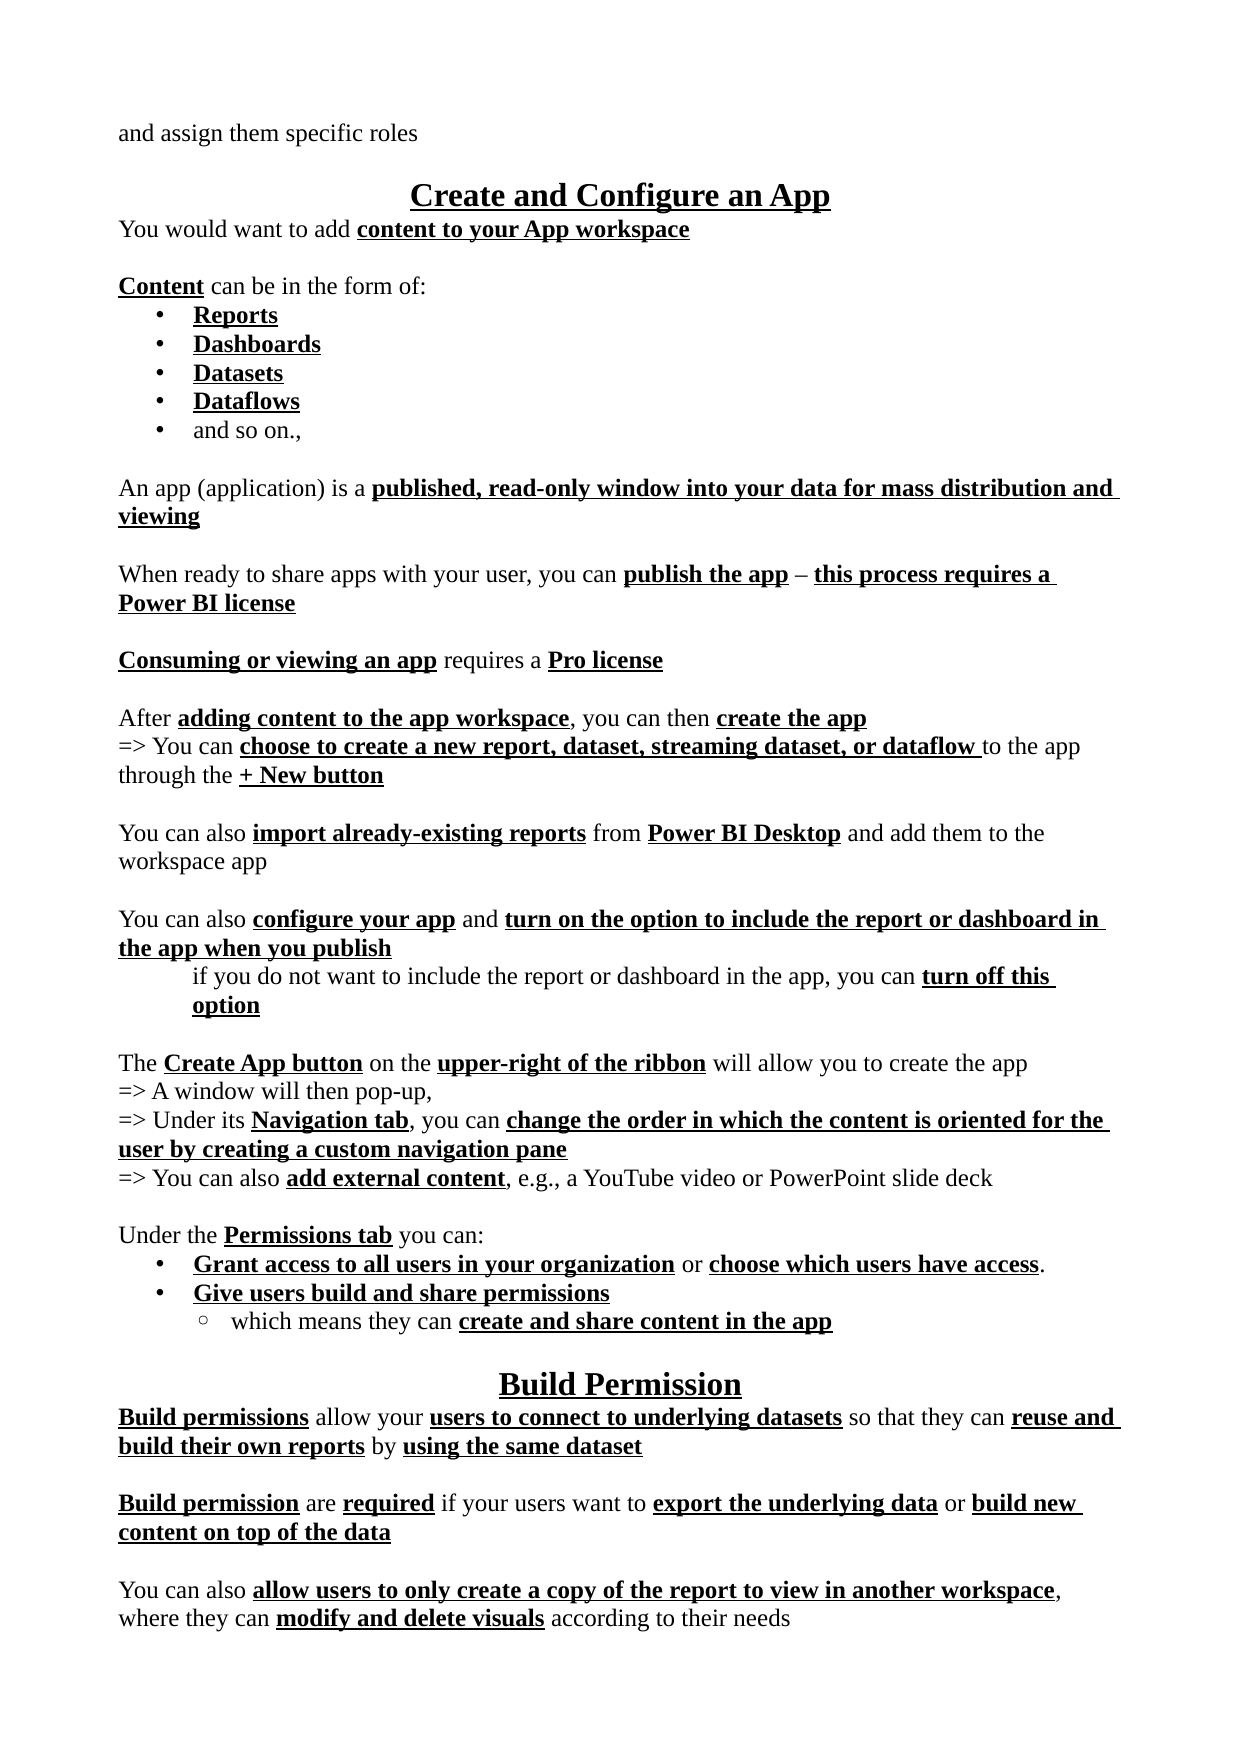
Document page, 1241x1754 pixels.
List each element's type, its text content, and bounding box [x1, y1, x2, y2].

text => A window will then pop-up, [118, 1076, 1122, 1105]
text An app (application) is a published, read-only window into your data for mass distribution and viewing [118, 473, 1122, 530]
text Build Permission [118, 1364, 1122, 1402]
text The Create App button on the upper-right of the ribbon will allow you to create the app [118, 1048, 1122, 1076]
list Dashboards [156, 329, 1122, 358]
text Consuming or viewing an app requires a Pro license [118, 645, 1122, 674]
list Dataflows [156, 386, 1122, 415]
text Create and Configure an App [118, 176, 1122, 214]
text Build permissions allow your users to connect to underlying datasets so that they can reuse and build their own reports by using the same dataset [118, 1402, 1122, 1460]
list and so on., [156, 415, 1122, 444]
list Give users build and share permissions [156, 1278, 1122, 1306]
text You can also import already-existing reports from Power BI Desktop and add them to the workspace app [118, 818, 1122, 875]
list Grant access to all users in your organization or choose which users have access. [156, 1249, 1122, 1278]
text => You can choose to create a new report, dataset, streaming dataset, or dataflow to the app through the + New button [118, 731, 1122, 789]
list Datasets [156, 358, 1122, 386]
text and assign them specific roles [118, 118, 1122, 147]
list Reports [156, 300, 1122, 329]
text Under the Permissions tab you can: [118, 1220, 1122, 1249]
text You can also configure your app and turn on the option to include the report or dashboard in the app when you publish [118, 904, 1122, 961]
text => Under its Navigation tab, you can change the order in which the content is oriented for the user by creating a custom navigation pane [118, 1105, 1122, 1163]
text After adding content to the app workspace, you can then create the app [118, 703, 1122, 731]
text if you do not want to include the report or dashboard in the app, you can turn off this option [118, 961, 1122, 1019]
text You can also allow users to only create a copy of the report to view in another workspace, where they can modify and delete visuals according to their needs [118, 1575, 1122, 1632]
text You would want to add content to your App workspace [118, 214, 1122, 243]
text When ready to share apps with your user, you can publish the app – this process requires a Power BI license [118, 559, 1122, 616]
text => You can also add external content, e.g., a YouTube video or PowerPoint slide deck [118, 1163, 1122, 1191]
list which means they can create and share content in the app [193, 1306, 1122, 1335]
text Build permission are required if your users want to export the underlying data or build new content on top of the data [118, 1488, 1122, 1546]
text Content can be in the form of: [118, 271, 1122, 300]
